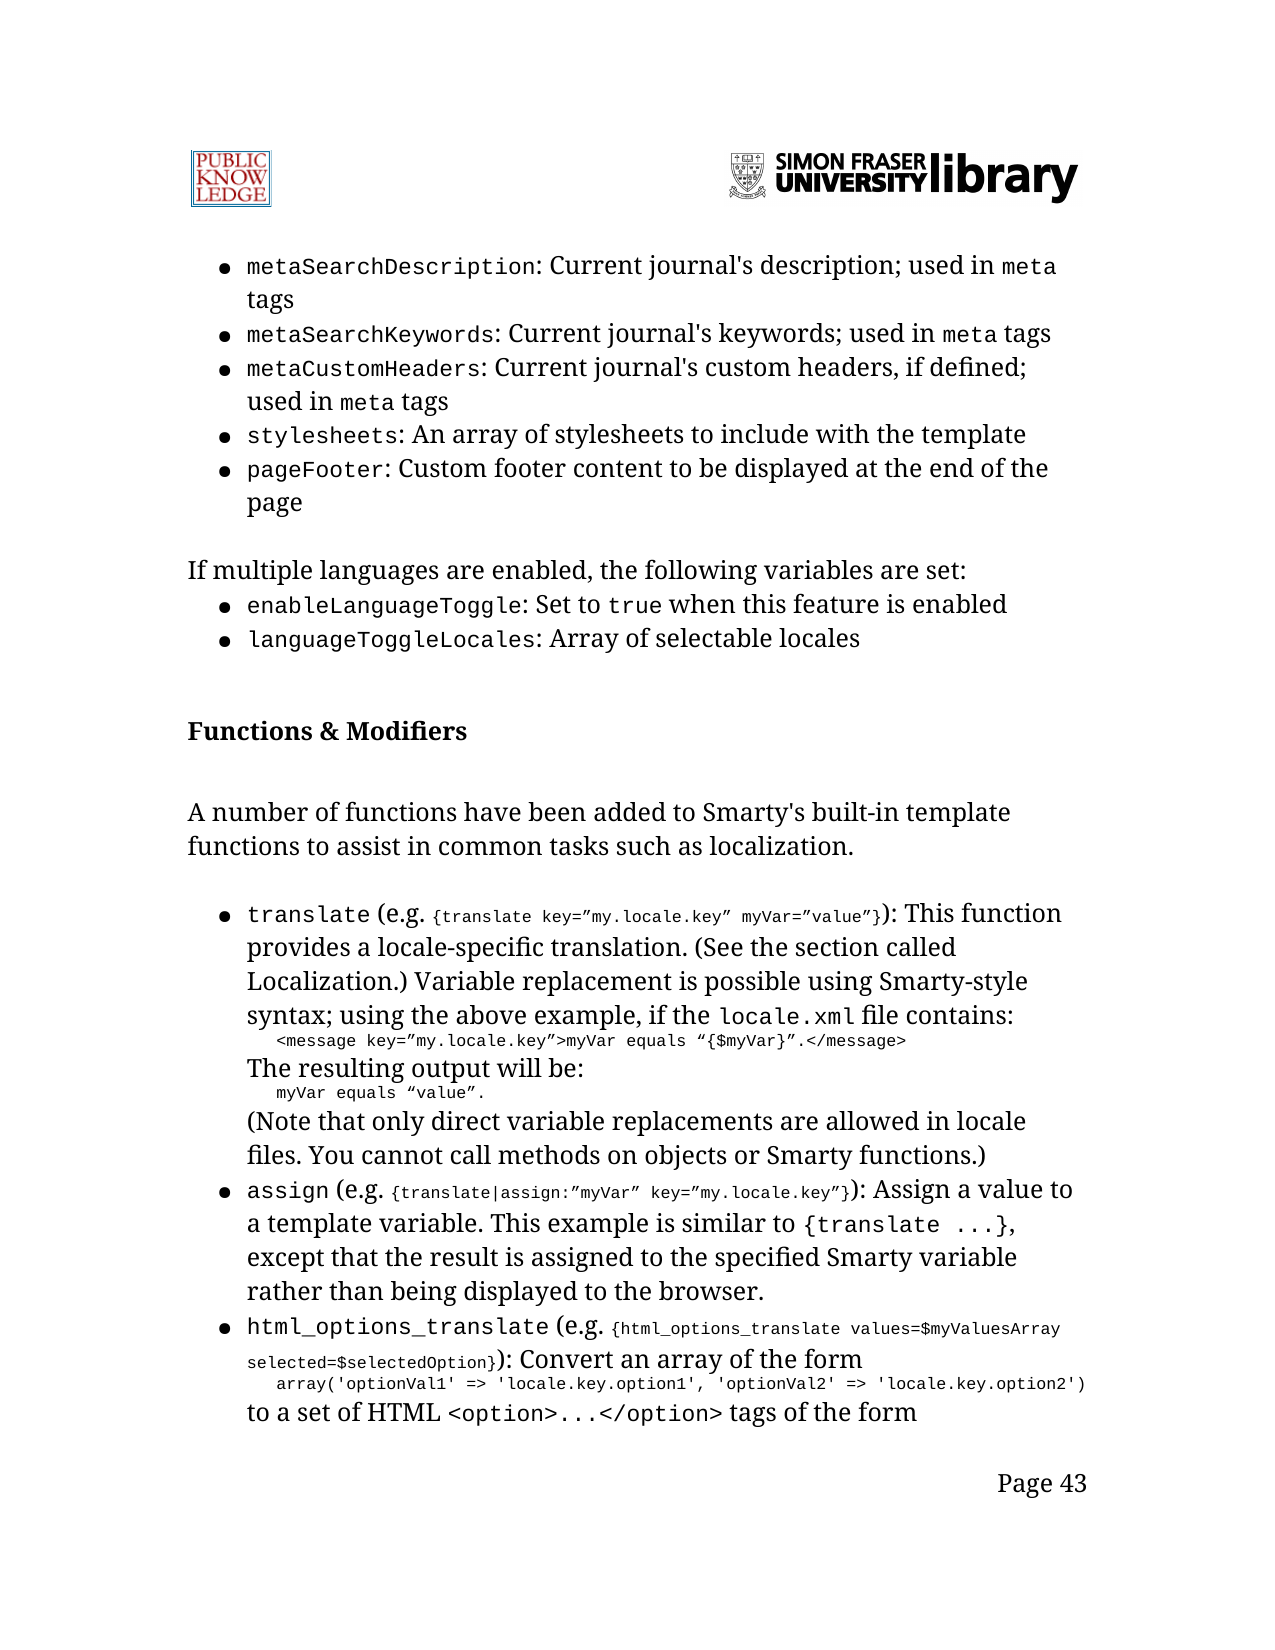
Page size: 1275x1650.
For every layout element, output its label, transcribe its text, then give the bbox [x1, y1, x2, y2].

list array('optionVal1' => 'locale.key.option1', 'optionVal2' => 'locale.key.option2') [247, 1376, 1087, 1394]
list myVar equals “value”. [247, 1085, 1087, 1104]
list metaSearchKeywords: Current journal's keywords; used in meta tags [217, 315, 1087, 349]
list translate (e.g. {translate key=”my.locale.key” myVar=”value”}): This function provides a locale-specific translation. (See the section called Localization.) Variable replacement is possible using Smarty-style syntax; using the above example, if the locale.xml file contains: [217, 896, 1087, 1032]
list metaCustomHeaders: Current journal's custom headers, if defined; used in meta tags [217, 349, 1087, 417]
list The resulting output will be: [217, 1051, 1087, 1085]
list (Note that only direct variable replacements are allowed in locale files. You cannot call methods on objects or Smarty functions.) [217, 1104, 1087, 1172]
text If multiple languages are enabled, the following variables are set: [187, 553, 1087, 587]
list stylesheets: An array of stylesheets to include with the template [217, 417, 1087, 451]
text A number of functions have been added to Smarty's built-in template functions to assist in common tasks such as localization. [187, 794, 1087, 862]
list enableLanguageToggle: Set to true when this feature is enabled [217, 587, 1087, 621]
list html_options_translate (e.g. {html_options_translate values=$myValuesArray selected=$selectedOption}): Convert an array of the form [217, 1308, 1087, 1376]
list languageToggleLocales: Array of selectable locales [217, 621, 1087, 655]
picture [193, 150, 272, 205]
picture [723, 150, 1083, 207]
list <message key=”my.locale.key”>myVar equals “{$myVar}”.</message> [247, 1032, 1087, 1051]
list assign (e.g. {translate|assign:”myVar” key=”my.locale.key”}): Assign a value to a template variable. This example is similar to {translate ...}, except that the result is assigned to the specified Smarty variable rather than being displayed to the browser. [217, 1172, 1087, 1308]
subtitle Functions & Modifiers [187, 714, 1087, 748]
list pageFooter: Custom footer content to be displayed at the end of the page [217, 451, 1087, 519]
list to a set of HTML <option>...</option> tags of the form [217, 1394, 1087, 1428]
list metaSearchDescription: Current journal's description; used in meta tags [217, 247, 1087, 315]
